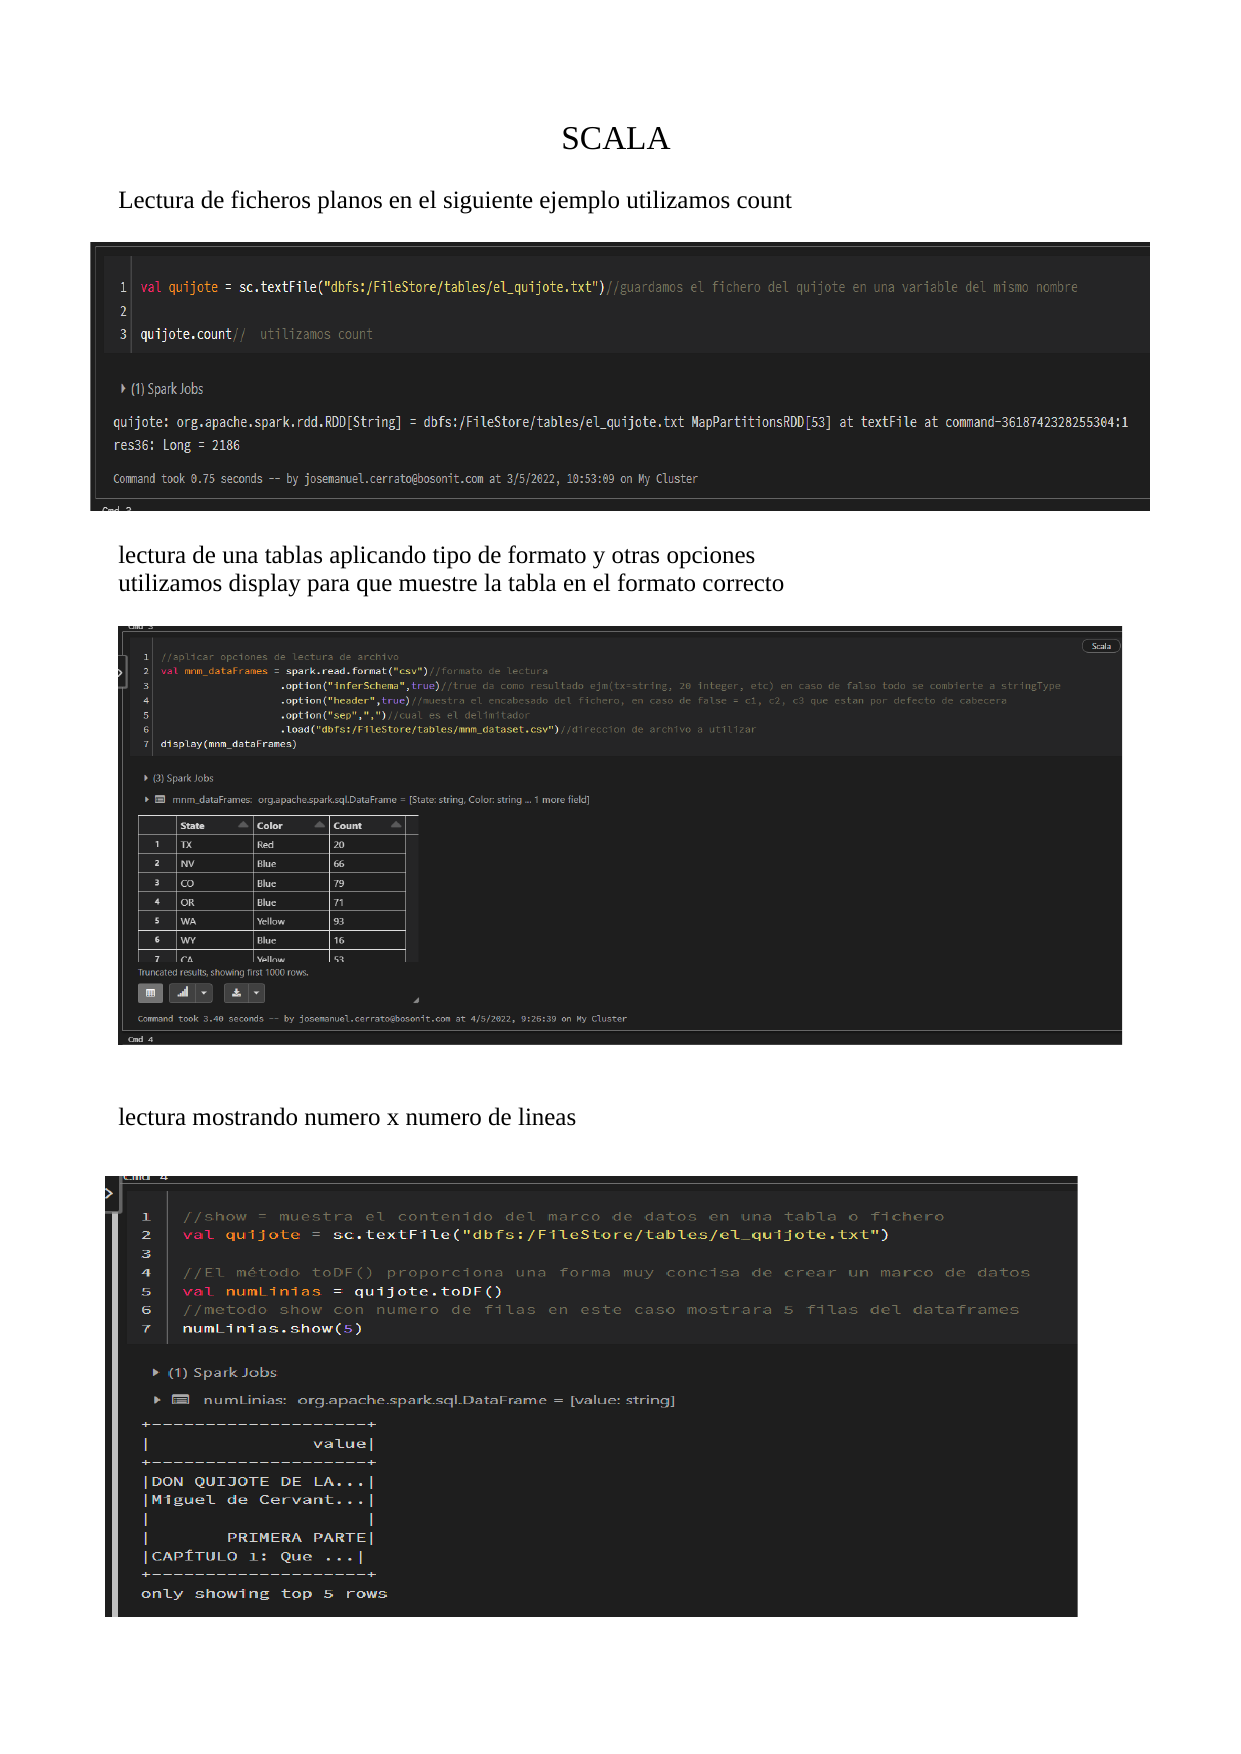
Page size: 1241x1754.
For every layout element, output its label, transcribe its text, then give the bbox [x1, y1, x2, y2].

text utilizamos display para que muestre la tabla en el formato correcto [118, 568, 1122, 597]
picture [118, 626, 1123, 1045]
text lectura de una tablas aplicando tipo de formato y otras opciones [118, 540, 1122, 568]
picture [105, 1176, 1078, 1617]
picture [90, 242, 1150, 511]
text Lectura de ficheros planos en el siguiente ejemplo utilizamos count [118, 185, 1122, 214]
text lectura mostrando numero x numero de lineas [118, 1102, 1122, 1131]
text SCALA [118, 118, 1122, 156]
